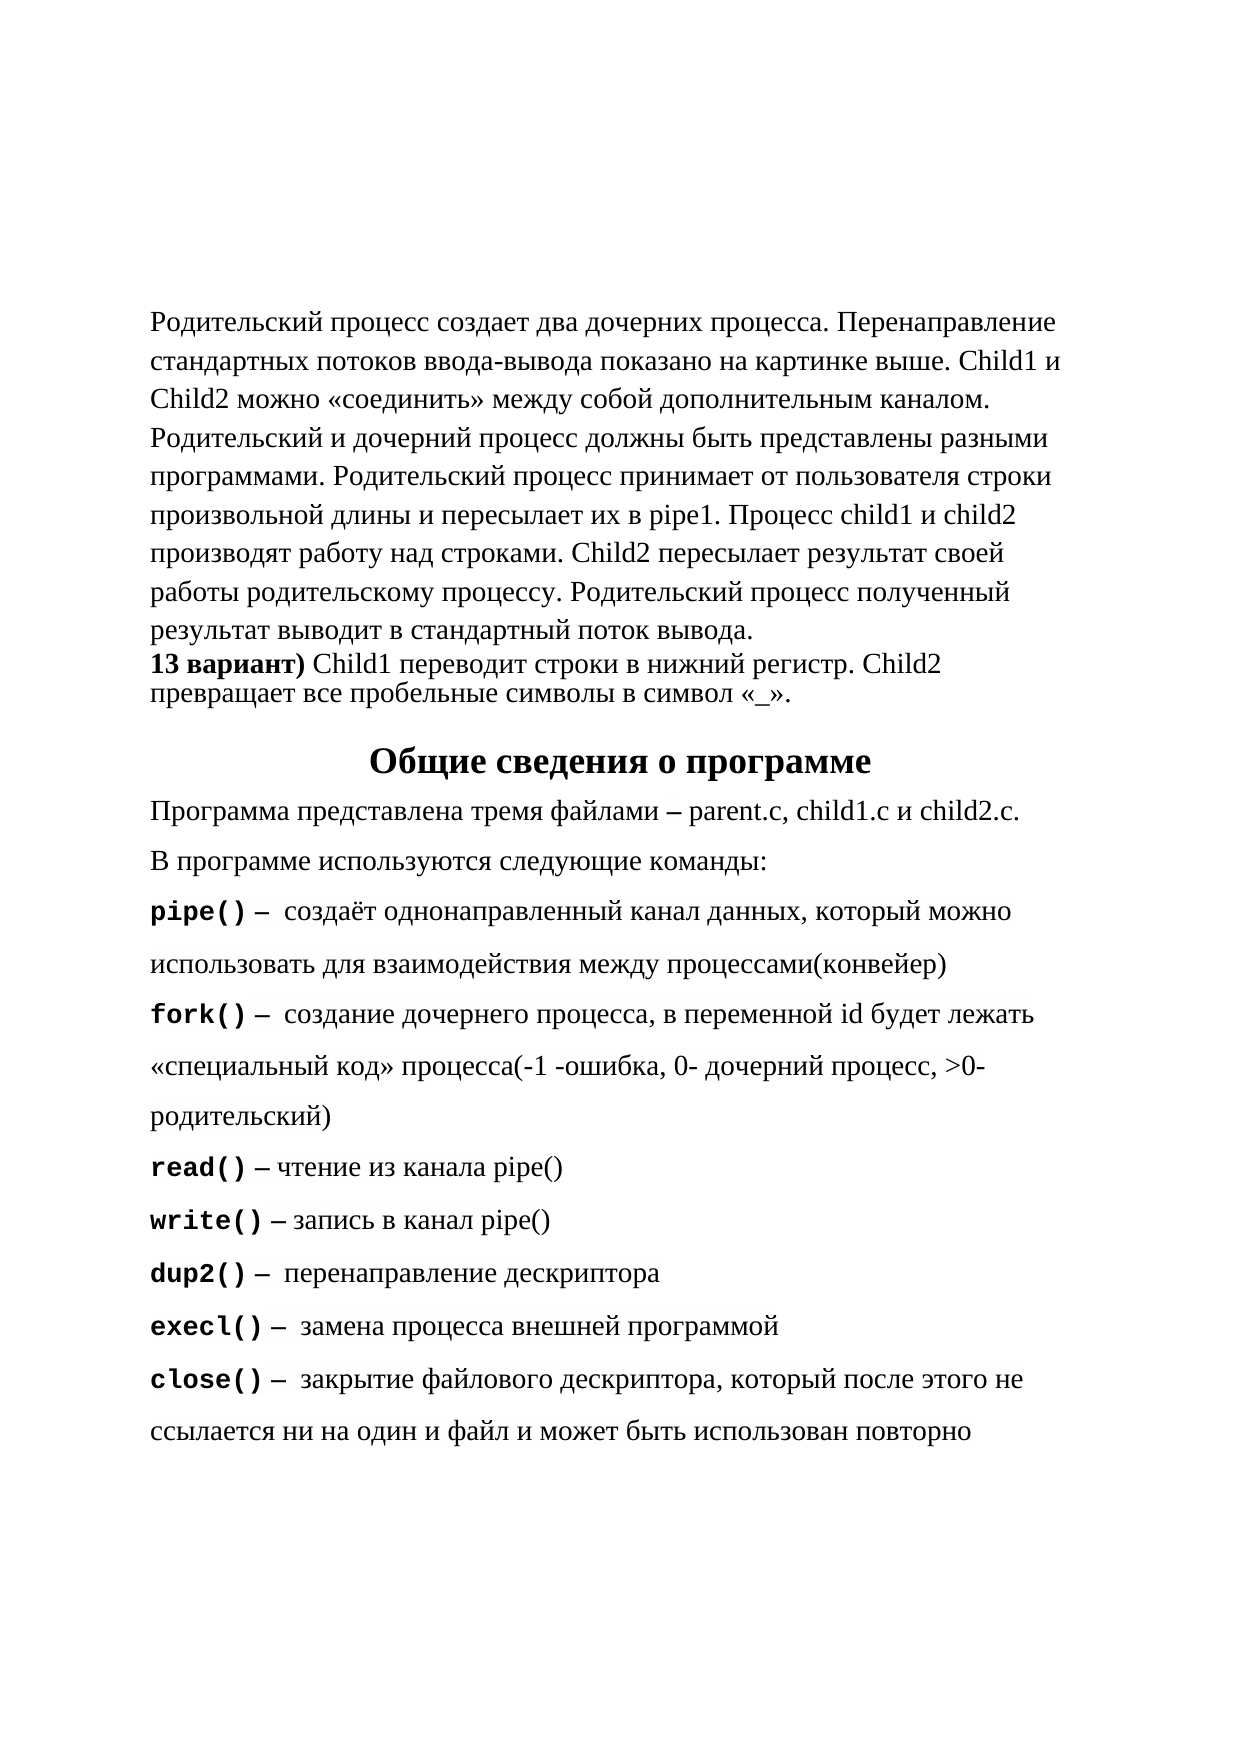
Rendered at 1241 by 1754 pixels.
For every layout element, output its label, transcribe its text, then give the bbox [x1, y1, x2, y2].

text write() – запись в канал pipe() [150, 1202, 1090, 1237]
text fork() – создание дочернего процесса, в переменной id будет лежать «специальный код» процесса(-1 -ошибка, 0- дочерний процесс, >0- родительский) [150, 996, 1090, 1132]
text read() – чтение из канала pipe() [150, 1149, 1090, 1184]
text execl() – замена процесса внешней программой [150, 1308, 1090, 1344]
subtitle Общие сведения о программе [150, 738, 1090, 781]
text close() – закрытие файлового дескриптора, который после этого не ссылается ни на один и файл и может быть использован повторно [150, 1361, 1090, 1447]
text dup2() – перенаправление дескриптора [150, 1255, 1090, 1291]
text 13 вариант) Child1 переводит строки в нижний регистр. Child2 превращает все пробельные символы в символ «_». [150, 651, 1090, 708]
text pipe() – создаёт однонаправленный канал данных, который можно использовать для взаимодействия между процессами(конвейер) [150, 893, 1090, 979]
text Родительский процесс создает два дочерних процесса. Перенаправление стандартных потоков ввода-вывода показано на картинке выше. Child1 и Child2 можно «соединить» между собой дополнительным каналом. Родительский и дочерний процесс должны быть представлены разными программами. Родительский процесс принимает от пользователя строки произвольной длины и пересылает их в pipe1. Процесс child1 и child2 производят работу над строками. Child2 пересылает результат своей работы родительскому процессу. Родительский процесс полученный результат выводит в стандартный поток вывода. [150, 304, 1090, 646]
text Программа представлена тремя файлами – parent.c, child1.c и child2.c. [150, 793, 1090, 826]
text В программе используются следующие команды: [150, 843, 1090, 877]
